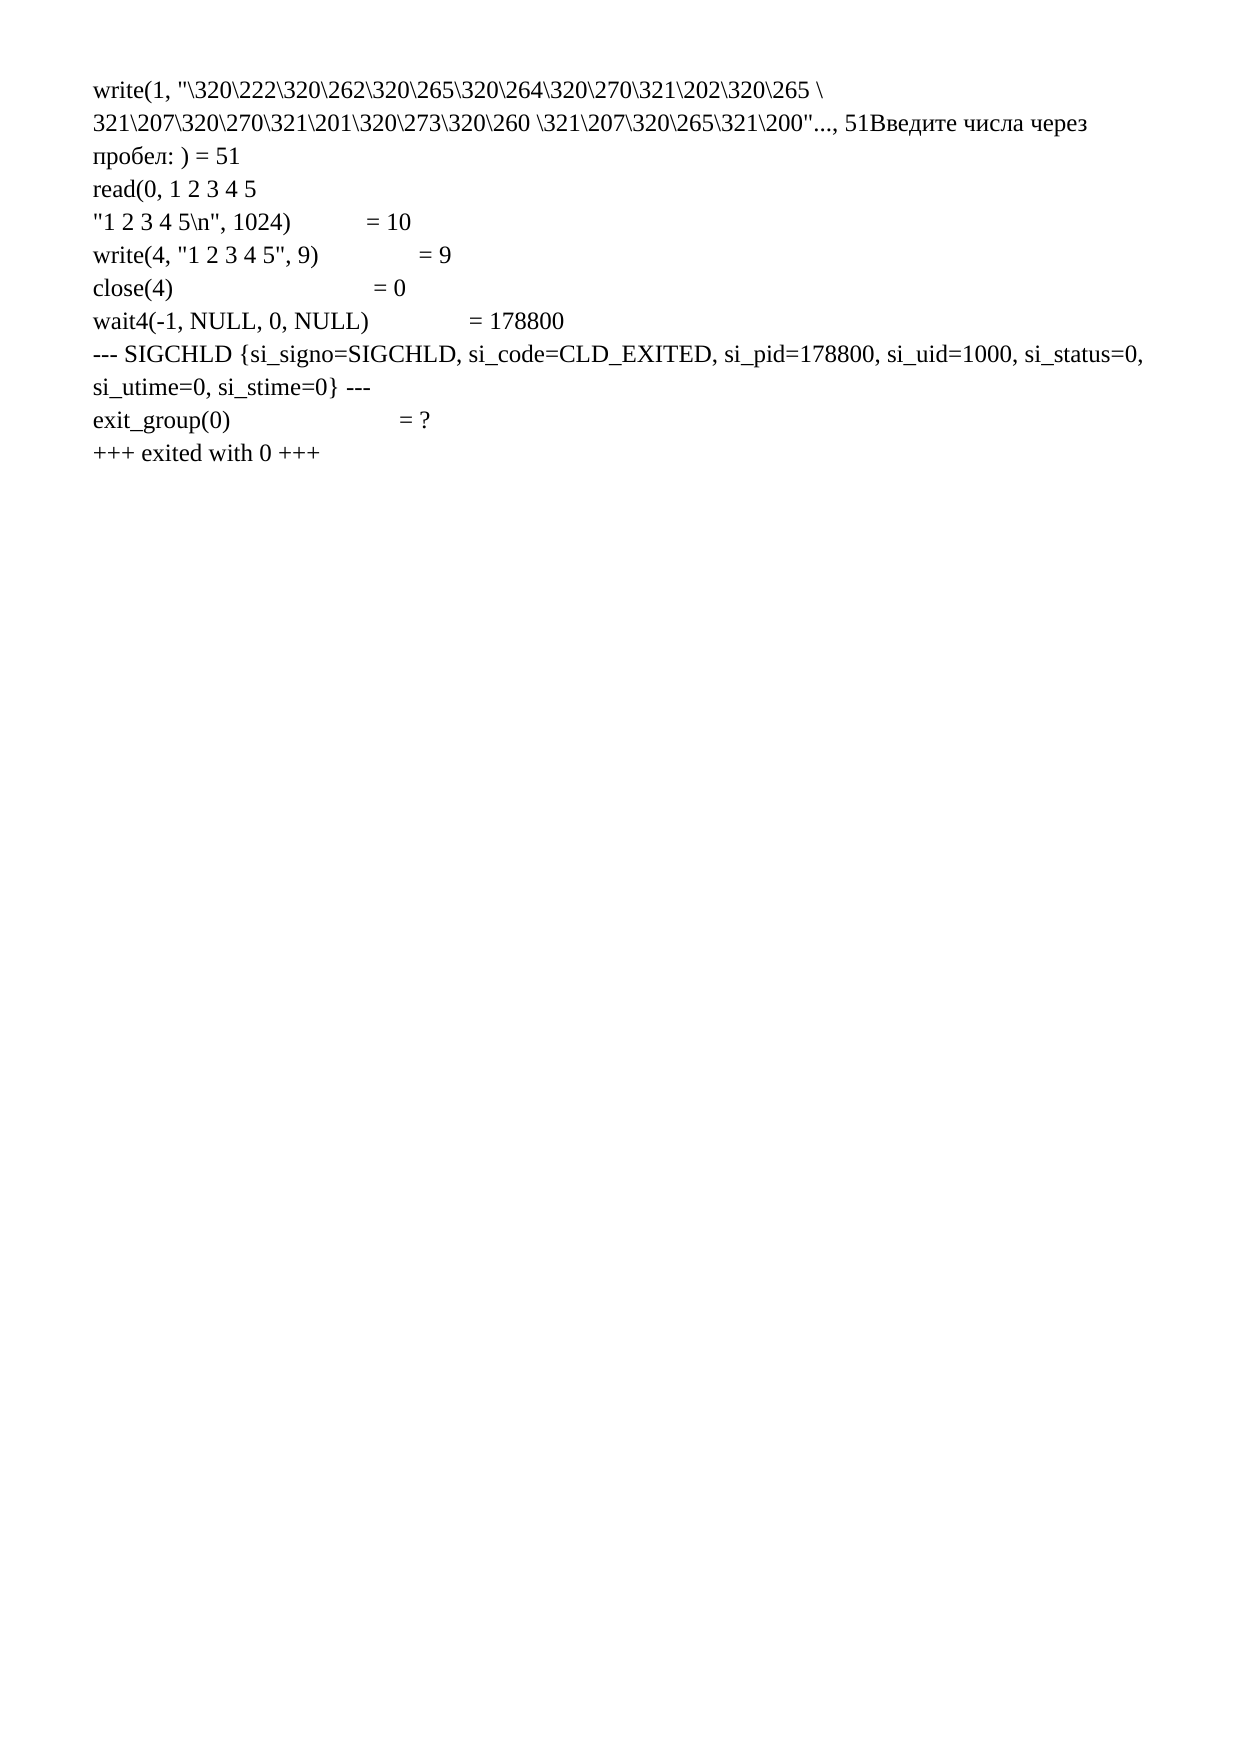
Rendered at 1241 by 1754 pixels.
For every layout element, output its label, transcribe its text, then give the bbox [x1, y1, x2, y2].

text write(1, "\320\222\320\262\320\265\320\264\320\270\321\202\320\265 \321\207\320\270\321\201\320\273\320\260 \321\207\320\265\321\200"..., 51Введите числа через пробел: ) = 51 [93, 75, 1147, 170]
text --- SIGCHLD {si_signo=SIGCHLD, si_code=CLD_EXITED, si_pid=178800, si_uid=1000, si_status=0, si_utime=0, si_stime=0} --- [93, 339, 1147, 401]
text wait4(-1, NULL, 0, NULL) = 178800 [93, 306, 1147, 335]
text exit_group(0) = ? [93, 405, 1147, 434]
text read(0, 1 2 3 4 5 [93, 174, 1147, 203]
text "1 2 3 4 5\n", 1024) = 10 [93, 207, 1147, 236]
text +++ exited with 0 +++ [93, 438, 1147, 467]
text write(4, "1 2 3 4 5", 9) = 9 [93, 240, 1147, 269]
text close(4) = 0 [93, 273, 1147, 302]
